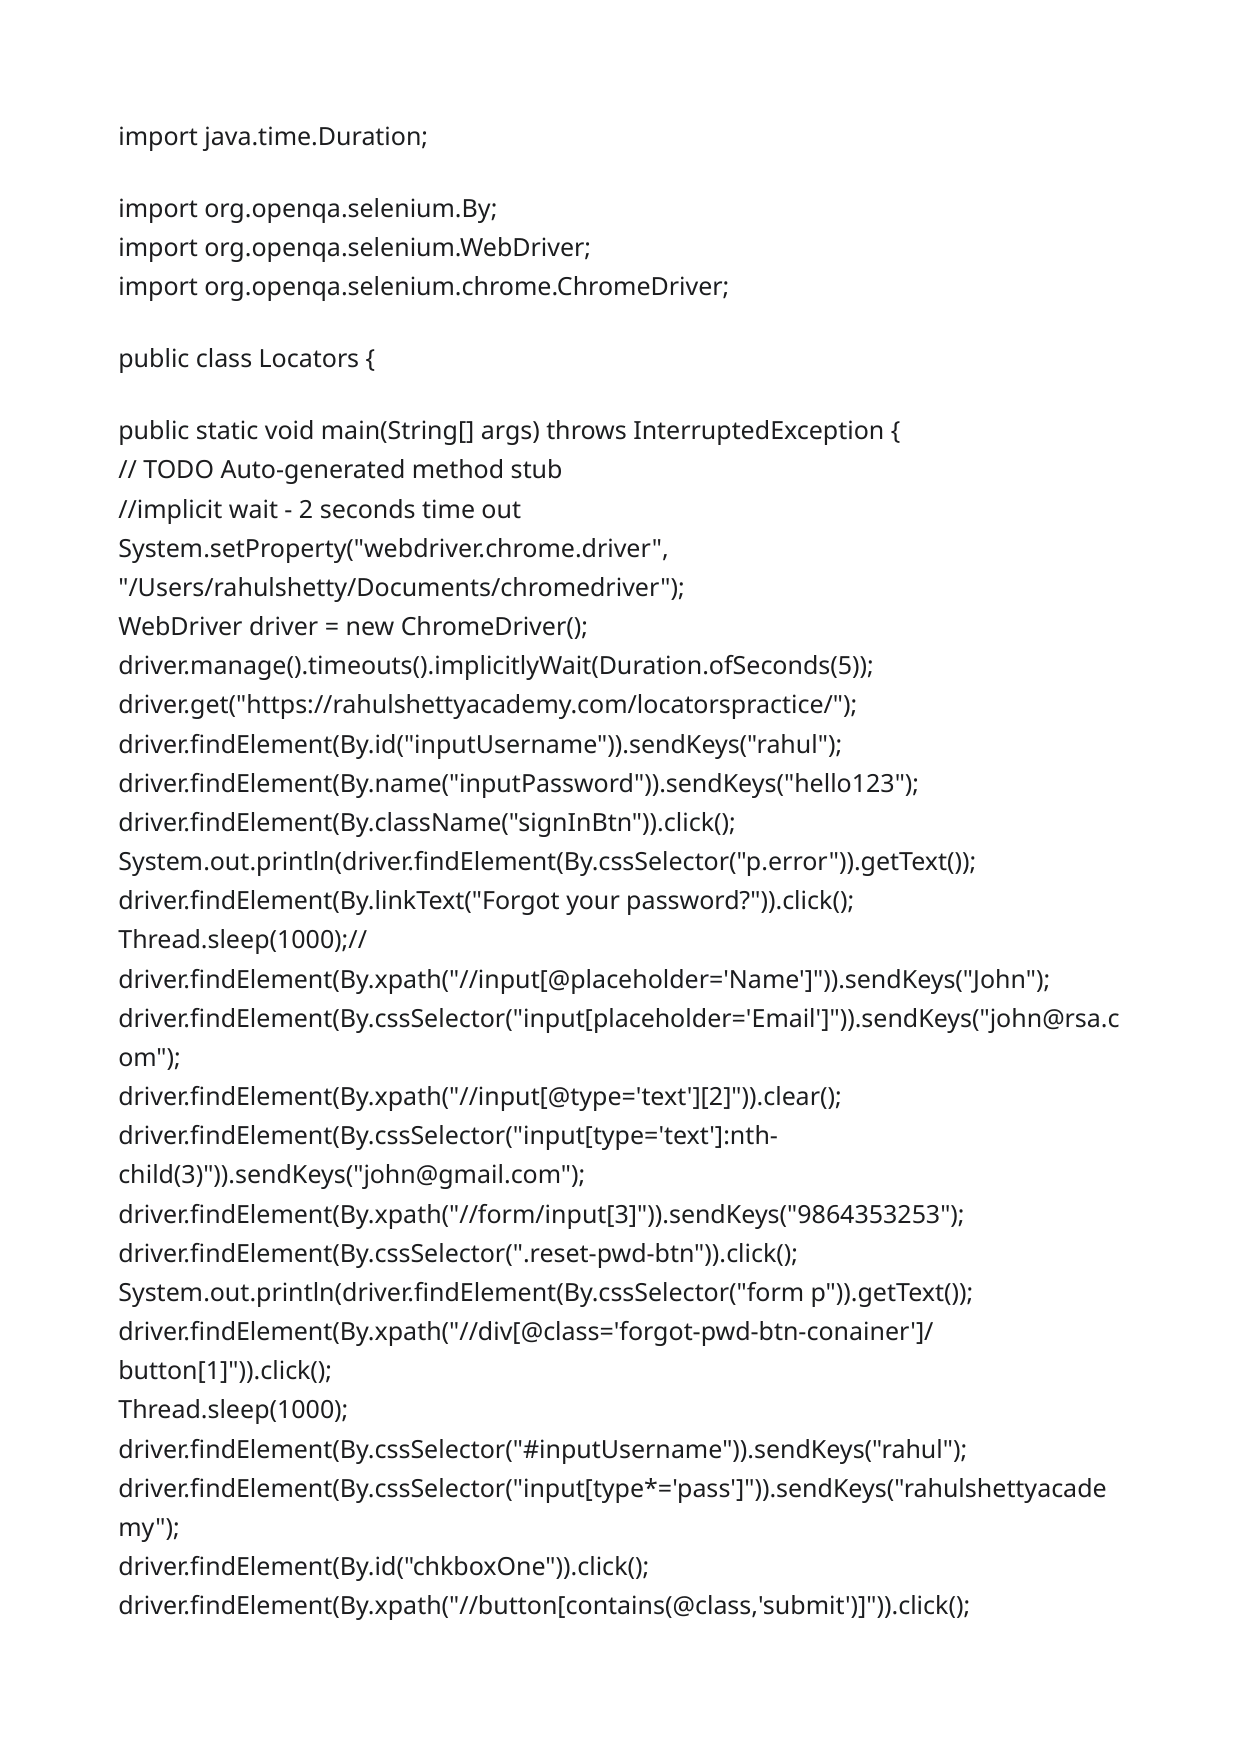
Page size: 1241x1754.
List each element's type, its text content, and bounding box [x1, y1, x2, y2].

text driver.findElement(By.className("signInBtn")).click(); [118, 805, 1122, 839]
text driver.findElement(By.linkText("Forgot your password?")).click(); [118, 883, 1122, 917]
text driver.manage().timeouts().implicitlyWait(Duration.ofSeconds(5)); [118, 648, 1122, 682]
text public static void main(String[] args) throws InterruptedException { [118, 413, 1122, 447]
text driver.findElement(By.cssSelector("#inputUsername")).sendKeys("rahul"); [118, 1431, 1122, 1465]
text driver.findElement(By.xpath("//div[@class='forgot-pwd-btn-conainer']/button[1]")).click(); [118, 1314, 1122, 1387]
text driver.findElement(By.id("chkboxOne")).click(); [118, 1549, 1122, 1583]
text import org.openqa.selenium.chrome.ChromeDriver; [118, 269, 1122, 303]
text import org.openqa.selenium.WebDriver; [118, 229, 1122, 263]
text System.out.println(driver.findElement(By.cssSelector("p.error")).getText()); [118, 844, 1122, 878]
text driver.findElement(By.xpath("//form/input[3]")).sendKeys("9864353253"); [118, 1196, 1122, 1230]
text driver.get("https://rahulshettyacademy.com/locatorspractice/"); [118, 687, 1122, 721]
text import java.time.Duration; [118, 118, 1122, 152]
text driver.findElement(By.cssSelector("input[placeholder='Email']")).sendKeys("john@rsa.com"); [118, 1001, 1122, 1074]
text driver.findElement(By.cssSelector("input[type='text']:nth-child(3)")).sendKeys("john@gmail.com"); [118, 1118, 1122, 1191]
text driver.findElement(By.xpath("//input[@placeholder='Name']")).sendKeys("John"); [118, 961, 1122, 995]
text //implicit wait - 2 seconds time out [118, 491, 1122, 525]
text WebDriver driver = new ChromeDriver(); [118, 609, 1122, 643]
text public class Locators { [118, 341, 1122, 375]
text driver.findElement(By.cssSelector(".reset-pwd-btn")).click(); [118, 1236, 1122, 1269]
text System.out.println(driver.findElement(By.cssSelector("form p")).getText()); [118, 1275, 1122, 1309]
text Thread.sleep(1000);// [118, 922, 1122, 956]
text driver.findElement(By.xpath("//button[contains(@class,'submit')]")).click(); [118, 1588, 1122, 1622]
text // TODO Auto-generated method stub [118, 452, 1122, 486]
text System.setProperty("webdriver.chrome.driver", "/Users/rahulshetty/Documents/chromedriver"); [118, 531, 1122, 604]
text driver.findElement(By.cssSelector("input[type*='pass']")).sendKeys("rahulshettyacademy"); [118, 1471, 1122, 1544]
text import org.openqa.selenium.By; [118, 190, 1122, 224]
text driver.findElement(By.id("inputUsername")).sendKeys("rahul"); [118, 726, 1122, 760]
text driver.findElement(By.xpath("//input[@type='text'][2]")).clear(); [118, 1079, 1122, 1113]
text Thread.sleep(1000); [118, 1392, 1122, 1426]
text driver.findElement(By.name("inputPassword")).sendKeys("hello123"); [118, 766, 1122, 799]
